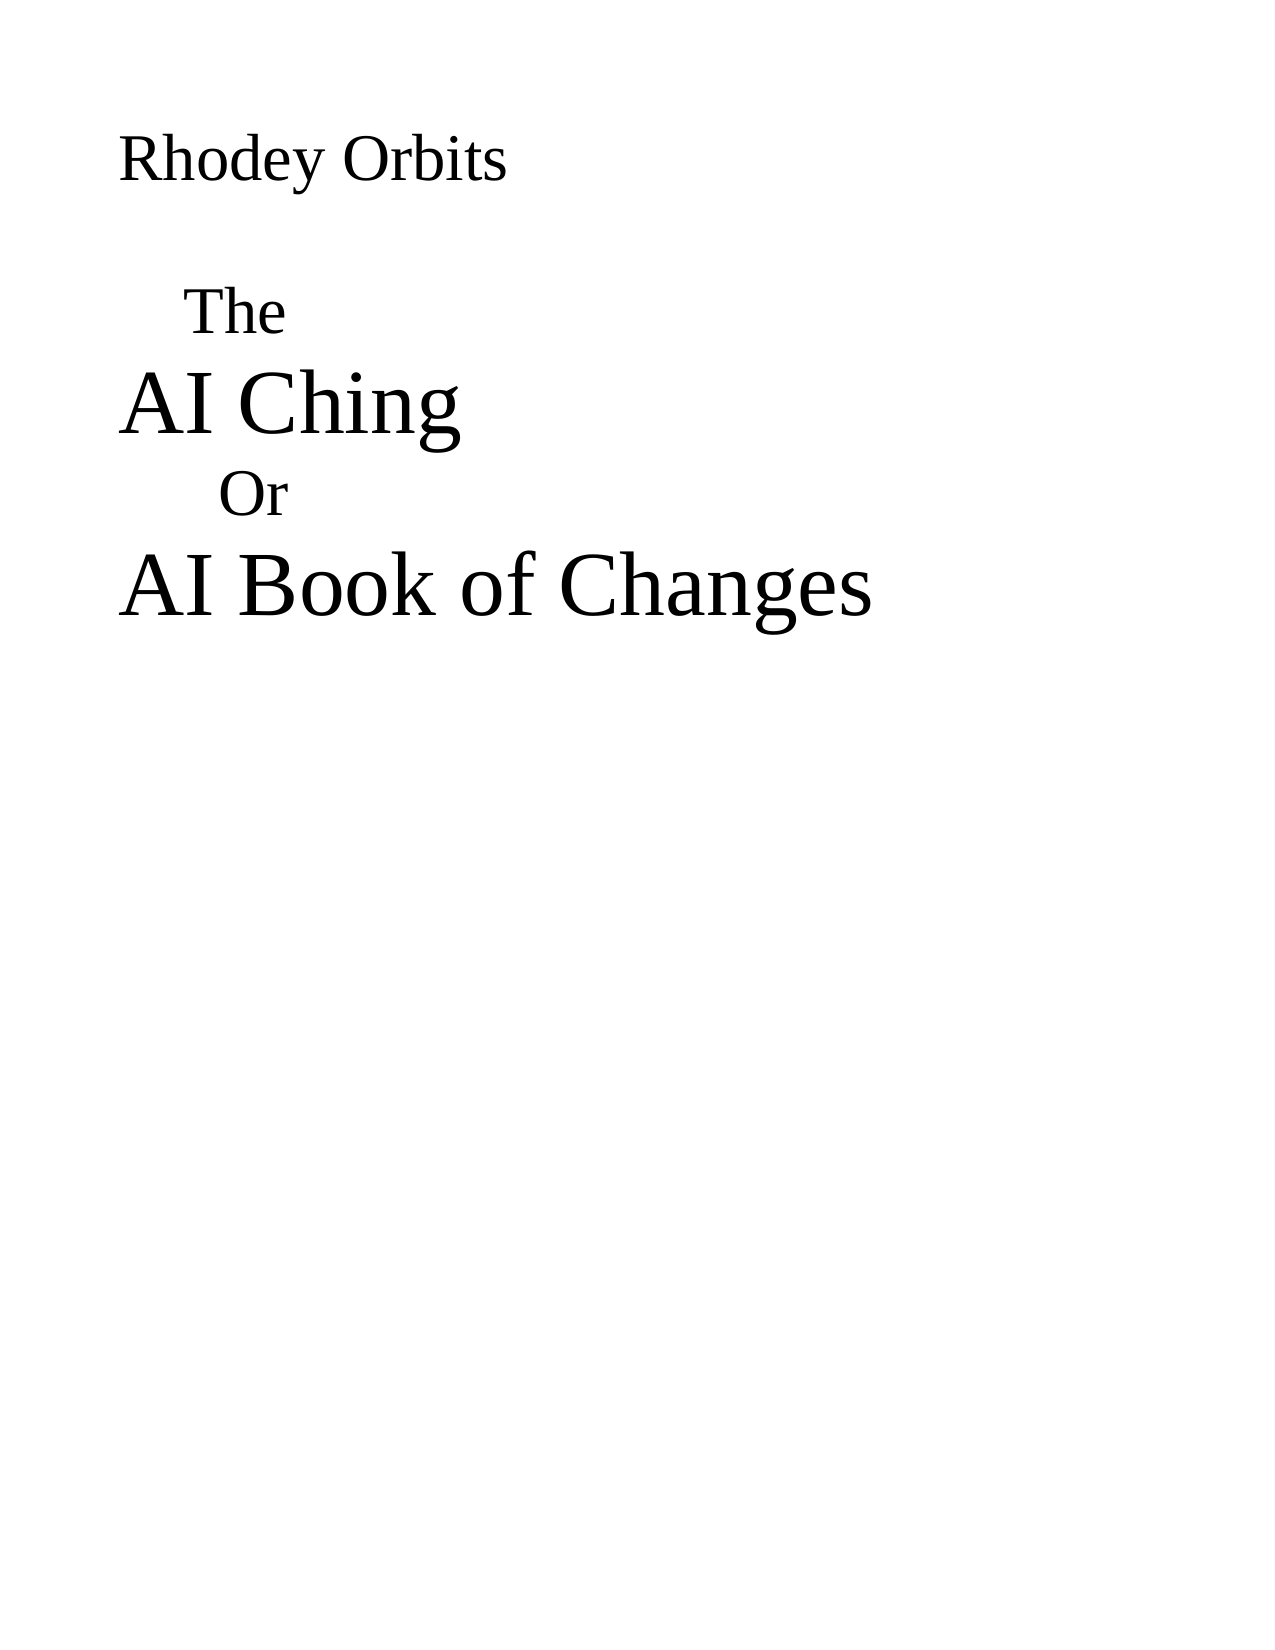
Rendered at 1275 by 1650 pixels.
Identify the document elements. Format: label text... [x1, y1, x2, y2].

text Rhodey Orbits [118, 118, 1157, 195]
text The [118, 271, 1157, 348]
text AI Ching [118, 348, 1157, 453]
text Or [118, 453, 1157, 530]
text AI Book of Changes [118, 530, 1157, 636]
